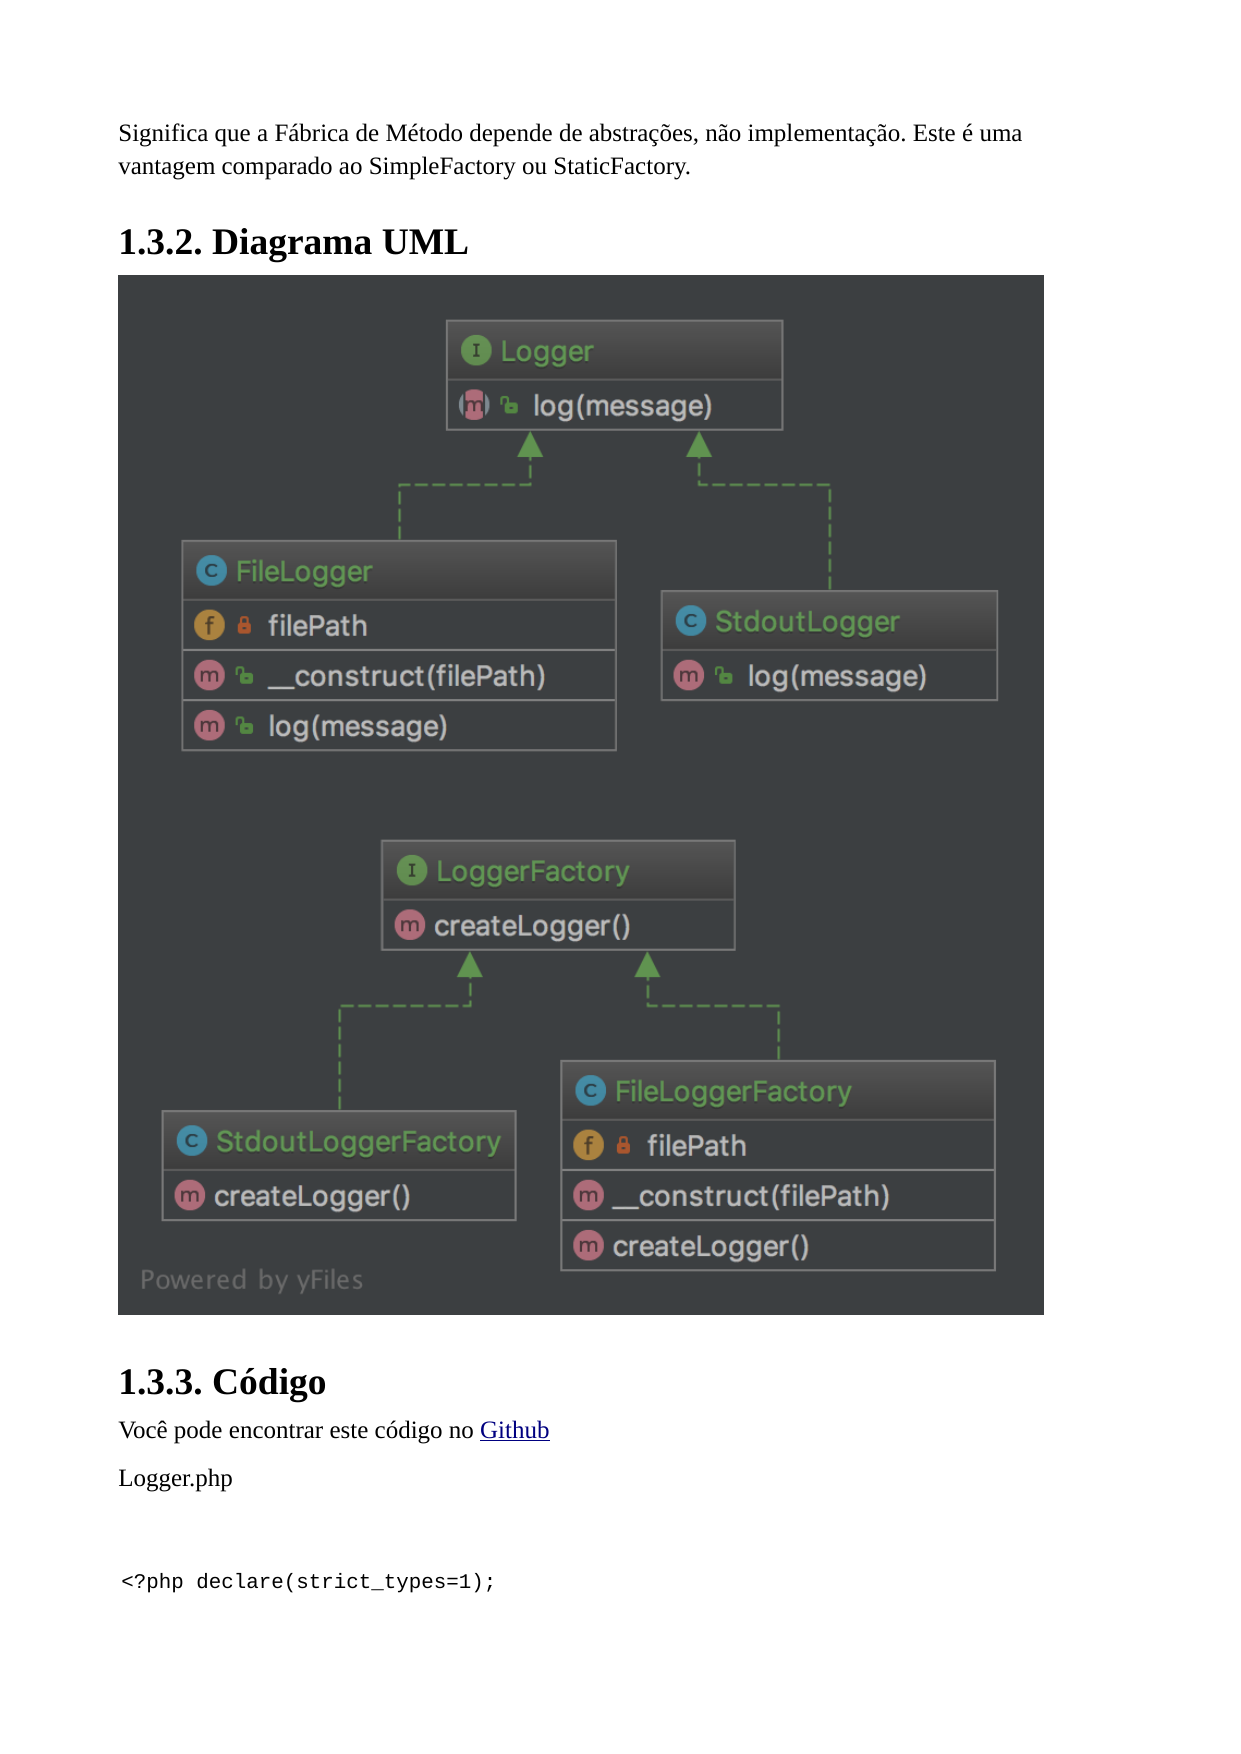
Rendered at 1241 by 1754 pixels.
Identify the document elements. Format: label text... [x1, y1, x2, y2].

table_header [118, 1510, 136, 1521]
text Logger.php [118, 1463, 1122, 1491]
text Você pode encontrar este código no Github [118, 1415, 1122, 1444]
picture [118, 275, 1044, 1315]
table_header <?php declare(strict_types=1); [118, 1569, 760, 1622]
text Significa que a Fábrica de Método depende de abstrações, não implementação. Este é uma vantagem comparado ao SimpleFactory ou StaticFactory. [118, 118, 1122, 180]
subtitle 1.3.2. Diagrama UML [118, 219, 1122, 263]
subtitle 1.3.3. Código [118, 1359, 1122, 1402]
